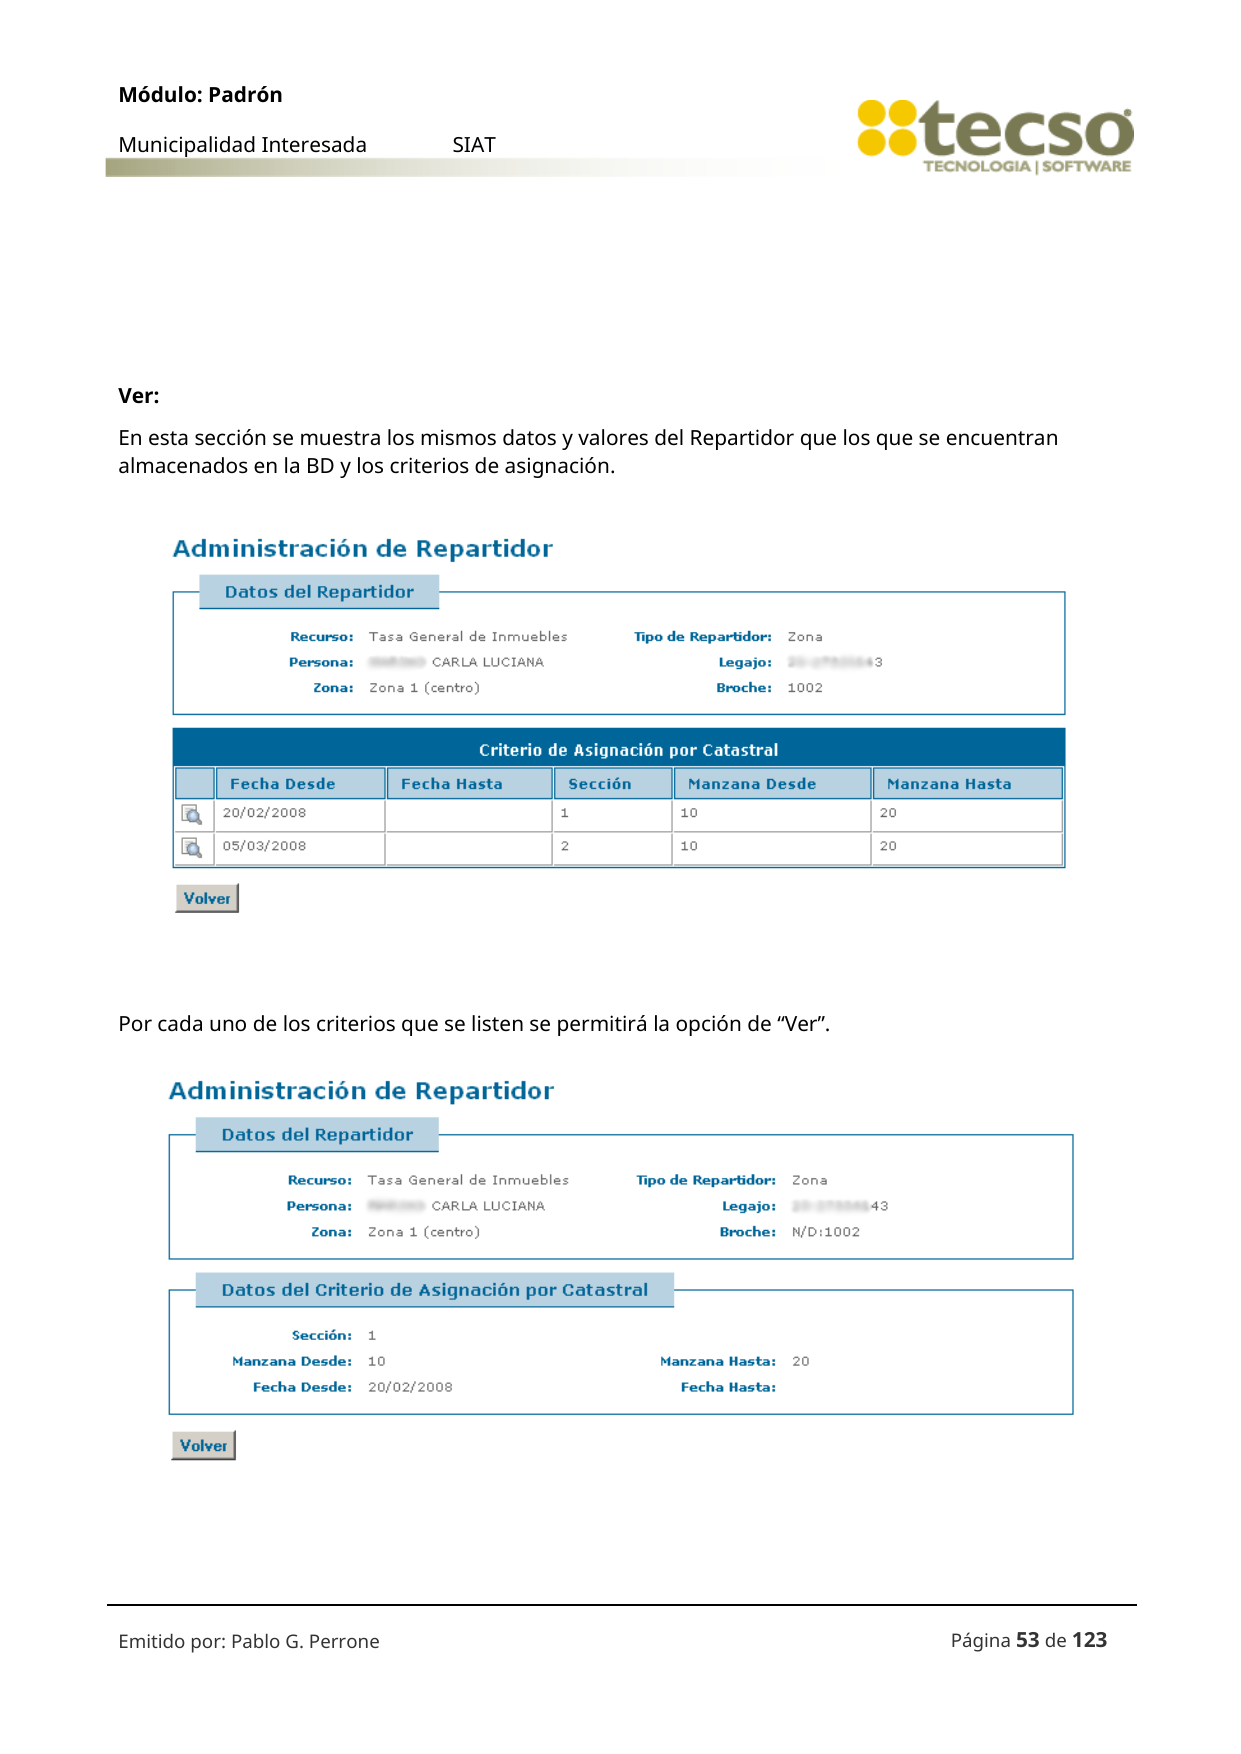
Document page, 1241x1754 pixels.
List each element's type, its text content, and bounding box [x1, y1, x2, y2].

picture [160, 534, 1080, 927]
text En esta sección se muestra los mismos datos y valores del Repartidor que los que se encuentran almacenados en la BD y los criterios de asignación. [118, 423, 1122, 479]
picture [152, 1076, 1088, 1472]
picture [105, 100, 1134, 177]
text Por cada uno de los criterios que se listen se permitirá la opción de “Ver”. [118, 1009, 1122, 1037]
text Ver: [118, 382, 1122, 410]
